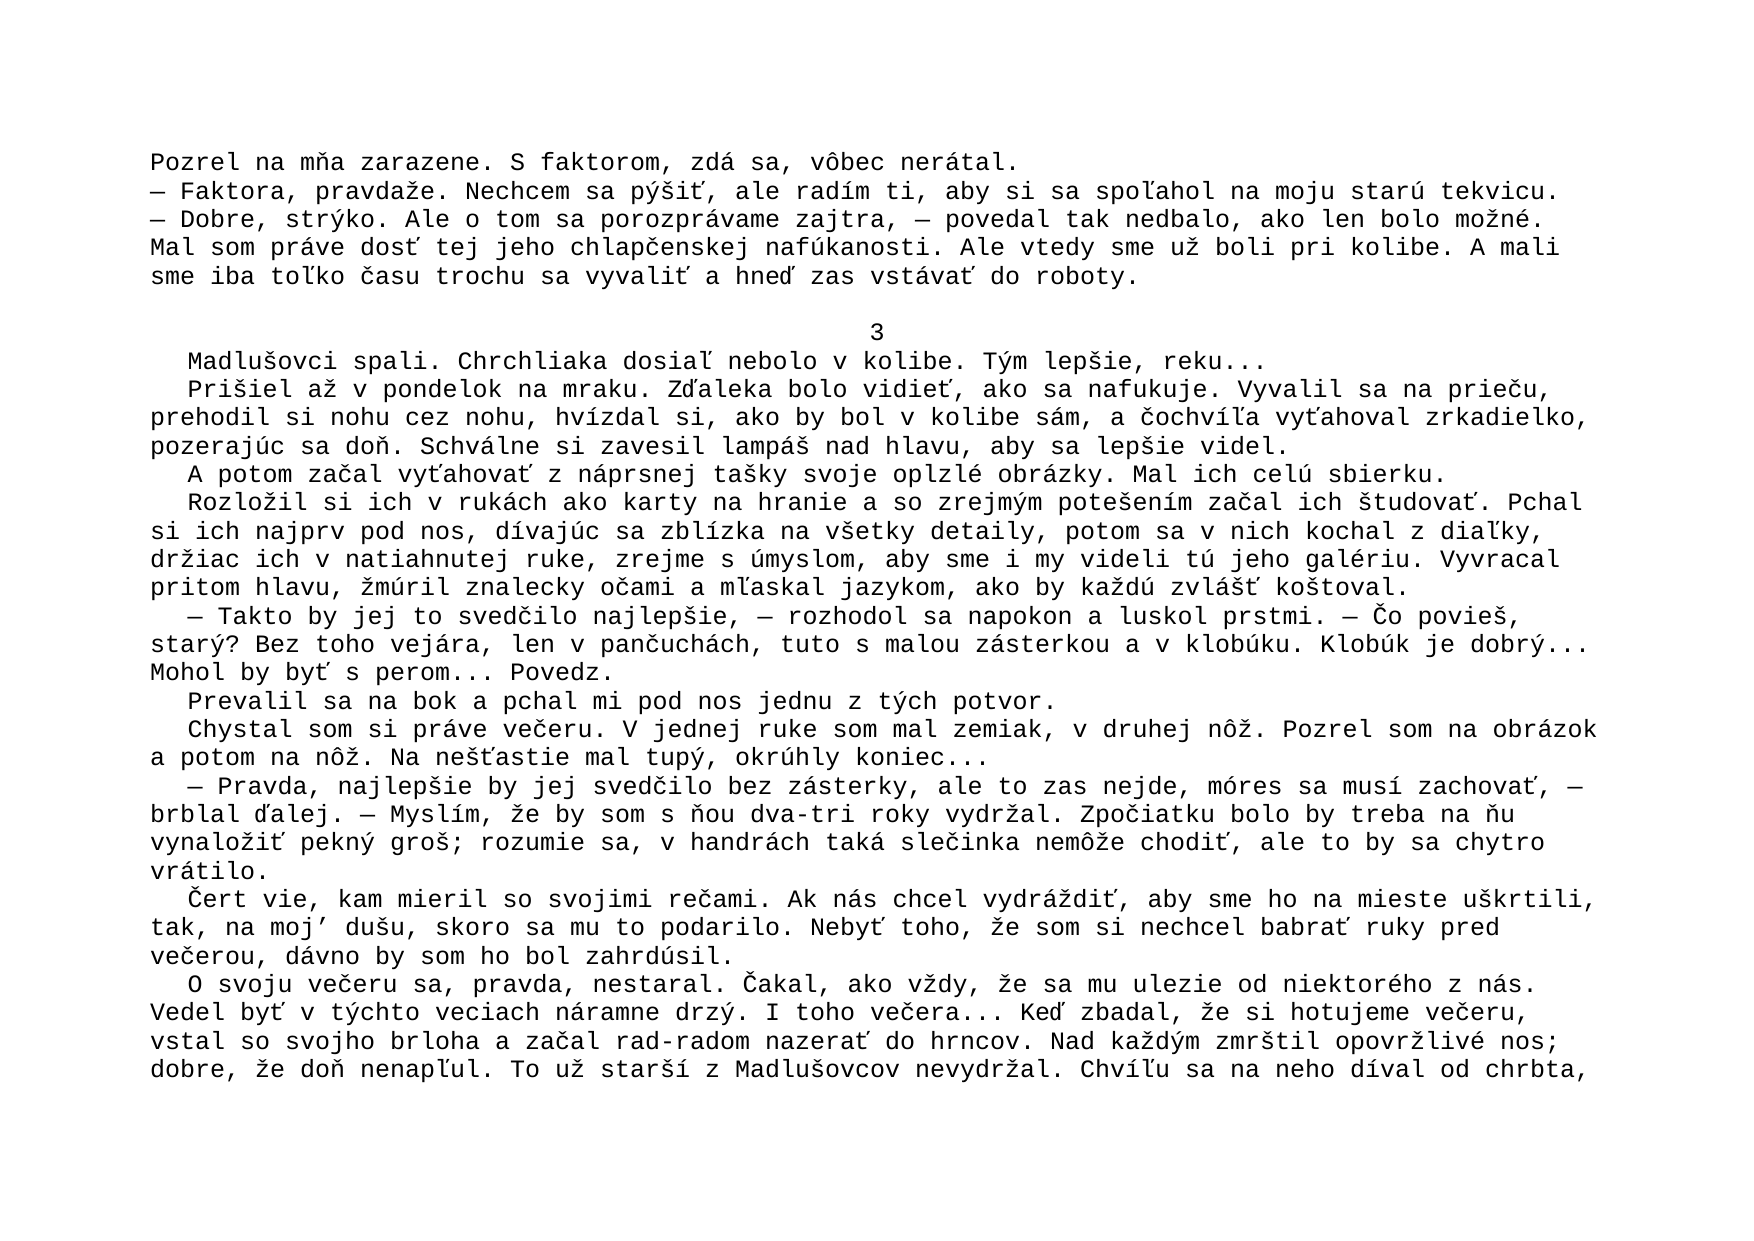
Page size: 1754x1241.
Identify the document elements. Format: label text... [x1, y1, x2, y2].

text — Takto by jej to svedčilo najlepšie, — rozhodol sa napokon a luskol prstmi. — Čo povieš, starý? Bez toho vejára, len v pančuchách, tuto s malou zásterkou a v klobúku. Klobúk je dobrý... Mohol by byť s perom... Povedz. [150, 603, 1603, 688]
text 3 [150, 320, 1603, 348]
text Prišiel až v pondelok na mraku. Zďaleka bolo vidieť, ako sa nafukuje. Vyvalil sa na prieču, prehodil si nohu cez nohu, hvízdal si, ako by bol v kolibe sám, a čochvíľa vyťahoval zrkadielko, pozerajúc sa doň. Schválne si zavesil lampáš nad hlavu, aby sa lepšie videl. [150, 377, 1603, 462]
text Prevalil sa na bok a pchal mi pod nos jednu z tých potvor. [150, 688, 1603, 717]
text Mal som práve dosť tej jeho chlapčenskej nafúkanosti. Ale vtedy sme už boli pri kolibe. A mali sme iba toľko času trochu sa vyvaliť a hneď zas vstávať do roboty. [150, 235, 1603, 292]
text O svoju večeru sa, pravda, nestaral. Čakal, ako vždy, že sa mu ulezie od niektorého z nás. Vedel byť v týchto veciach náramne drzý. I toho večera... Keď zbadal, že si hotujeme večeru, vstal so svojho brloha a začal rad-radom nazerať do hrncov. Nad každým zmrštil opovržlivé nos; dobre, že doň nenapľul. To už starší z Madlušovcov nevydržal. Chvíľu sa na neho díval od chrbta, [150, 972, 1603, 1085]
text Chystal som si práve večeru. V jednej ruke som mal zemiak, v druhej nôž. Pozrel som na obrázok a potom na nôž. Na nešťastie mal tupý, okrúhly koniec... [150, 717, 1603, 773]
text — Pravda, najlepšie by jej svedčilo bez zásterky, ale to zas nejde, móres sa musí zachovať, — brblal ďalej. — Myslím, že by som s ňou dva-tri roky vydržal. Zpočiatku bolo by treba na ňu vynaložiť pekný groš; rozumie sa, v handrách taká slečinka nemôže chodiť, ale to by sa chytro vrátilo. [150, 773, 1603, 887]
text — Dobre, strýko. Ale o tom sa porozprávame zajtra, — povedal tak nedbalo, ako len bolo možné. [150, 207, 1603, 235]
text Pozrel na mňa zarazene. S faktorom, zdá sa, vôbec nerátal. [150, 150, 1603, 178]
text Rozložil si ich v rukách ako karty na hranie a so zrejmým potešením začal ich študovať. Pchal si ich najprv pod nos, dívajúc sa zblízka na všetky detaily, potom sa v nich kochal z diaľky, držiac ich v natiahnutej ruke, zrejme s úmyslom, aby sme i my videli tú jeho galériu. Vyvracal pritom hlavu, žmúril znalecky očami a mľaskal jazykom, ako by každú zvlášť koštoval. [150, 490, 1603, 603]
text Madlušovci spali. Chrchliaka dosiaľ nebolo v kolibe. Tým lepšie, reku... [150, 348, 1603, 377]
text A potom začal vyťahovať z náprsnej tašky svoje oplzlé obrázky. Mal ich celú sbierku. [150, 462, 1603, 490]
text Čert vie, kam mieril so svojimi rečami. Ak nás chcel vydráždiť, aby sme ho na mieste uškrtili, tak, na moj’ dušu, skoro sa mu to podarilo. Nebyť toho, že som si nechcel babrať ruky pred večerou, dávno by som ho bol zahrdúsil. [150, 887, 1603, 972]
text — Faktora, pravdaže. Nechcem sa pýšiť, ale radím ti, aby si sa spoľahol na moju starú tekvicu. [150, 178, 1603, 207]
